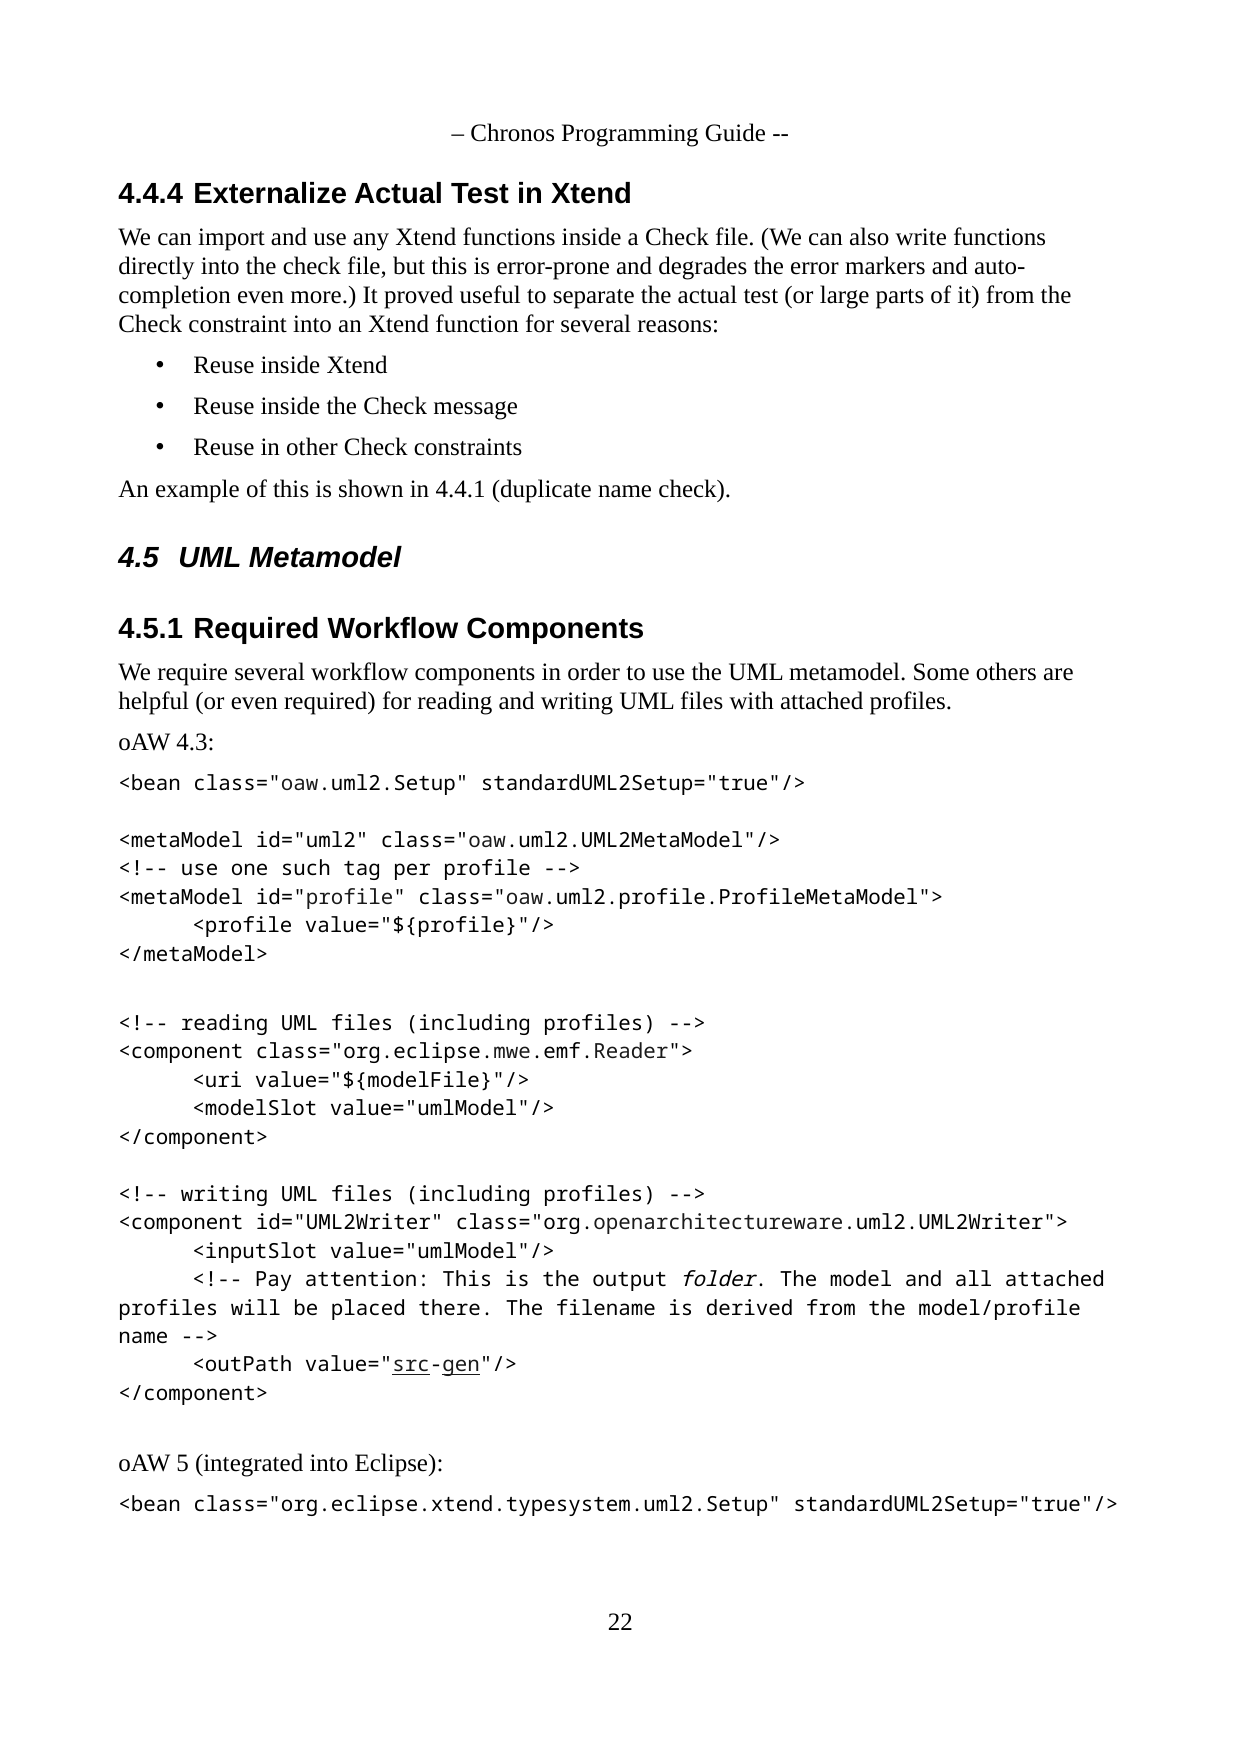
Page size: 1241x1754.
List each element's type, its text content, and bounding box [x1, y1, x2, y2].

text oAW 5 (integrated into Eclipse): [118, 1448, 1122, 1476]
text An example of this is shown in 4.4.1 (duplicate name check). [118, 474, 1122, 502]
subtitle UML Metamodel [118, 540, 1122, 573]
subtitle Required Workflow Components [118, 611, 1122, 644]
list Reuse inside the Check message [156, 391, 1122, 420]
text <metaModel id="profile" class="oaw.uml2.profile.ProfileMetaModel"> [118, 882, 1122, 910]
text <modelSlot value="umlModel"/> [118, 1093, 1122, 1122]
subtitle Externalize Actual Test in Xtend [118, 176, 1122, 210]
list Reuse inside Xtend [156, 350, 1122, 379]
text <profile value="${profile}"/> [118, 910, 1122, 939]
text </metaModel> [118, 939, 1122, 967]
text We can import and use any Xtend functions inside a Check file. (We can also write functions directly into the check file, but this is error-prone and degrades the error markers and auto-completion even more.) It proved useful to separate the actual test (or large parts of it) from the Check constraint into an Xtend function for several reasons: [118, 222, 1122, 337]
text </component> [118, 1122, 1122, 1150]
text <bean class="oaw.uml2.Setup" standardUML2Setup="true"/> [118, 768, 1122, 797]
text oAW 4.3: [118, 727, 1122, 756]
text <component class="org.eclipse.mwe.emf.Reader"> [118, 1037, 1122, 1065]
text <!-- use one such tag per profile --> [118, 853, 1122, 882]
text We require several workflow components in order to use the UML metamodel. Some others are helpful (or even required) for reading and writing UML files with attached profiles. [118, 657, 1122, 714]
text <component id="UML2Writer" class="org.openarchitectureware.uml2.UML2Writer"> [118, 1207, 1122, 1236]
text <outPath value="src-gen"/> [118, 1349, 1122, 1378]
text </component> [118, 1378, 1122, 1406]
list Reuse in other Check constraints [156, 432, 1122, 461]
text <!-- writing UML files (including profiles) --> [118, 1179, 1122, 1207]
text <metaModel id="uml2" class="oaw.uml2.UML2MetaModel"/> [118, 825, 1122, 853]
text <bean class="org.eclipse.xtend.typesystem.uml2.Setup" standardUML2Setup="true"/> [118, 1489, 1122, 1517]
text <!-- reading UML files (including profiles) --> [118, 1008, 1122, 1037]
text <!-- Pay attention: This is the output folder. The model and all attached profiles will be placed there. The filename is derived from the model/profile name --> [118, 1264, 1122, 1349]
text <inputSlot value="umlModel"/> [118, 1236, 1122, 1264]
text <uri value="${modelFile}"/> [118, 1065, 1122, 1093]
